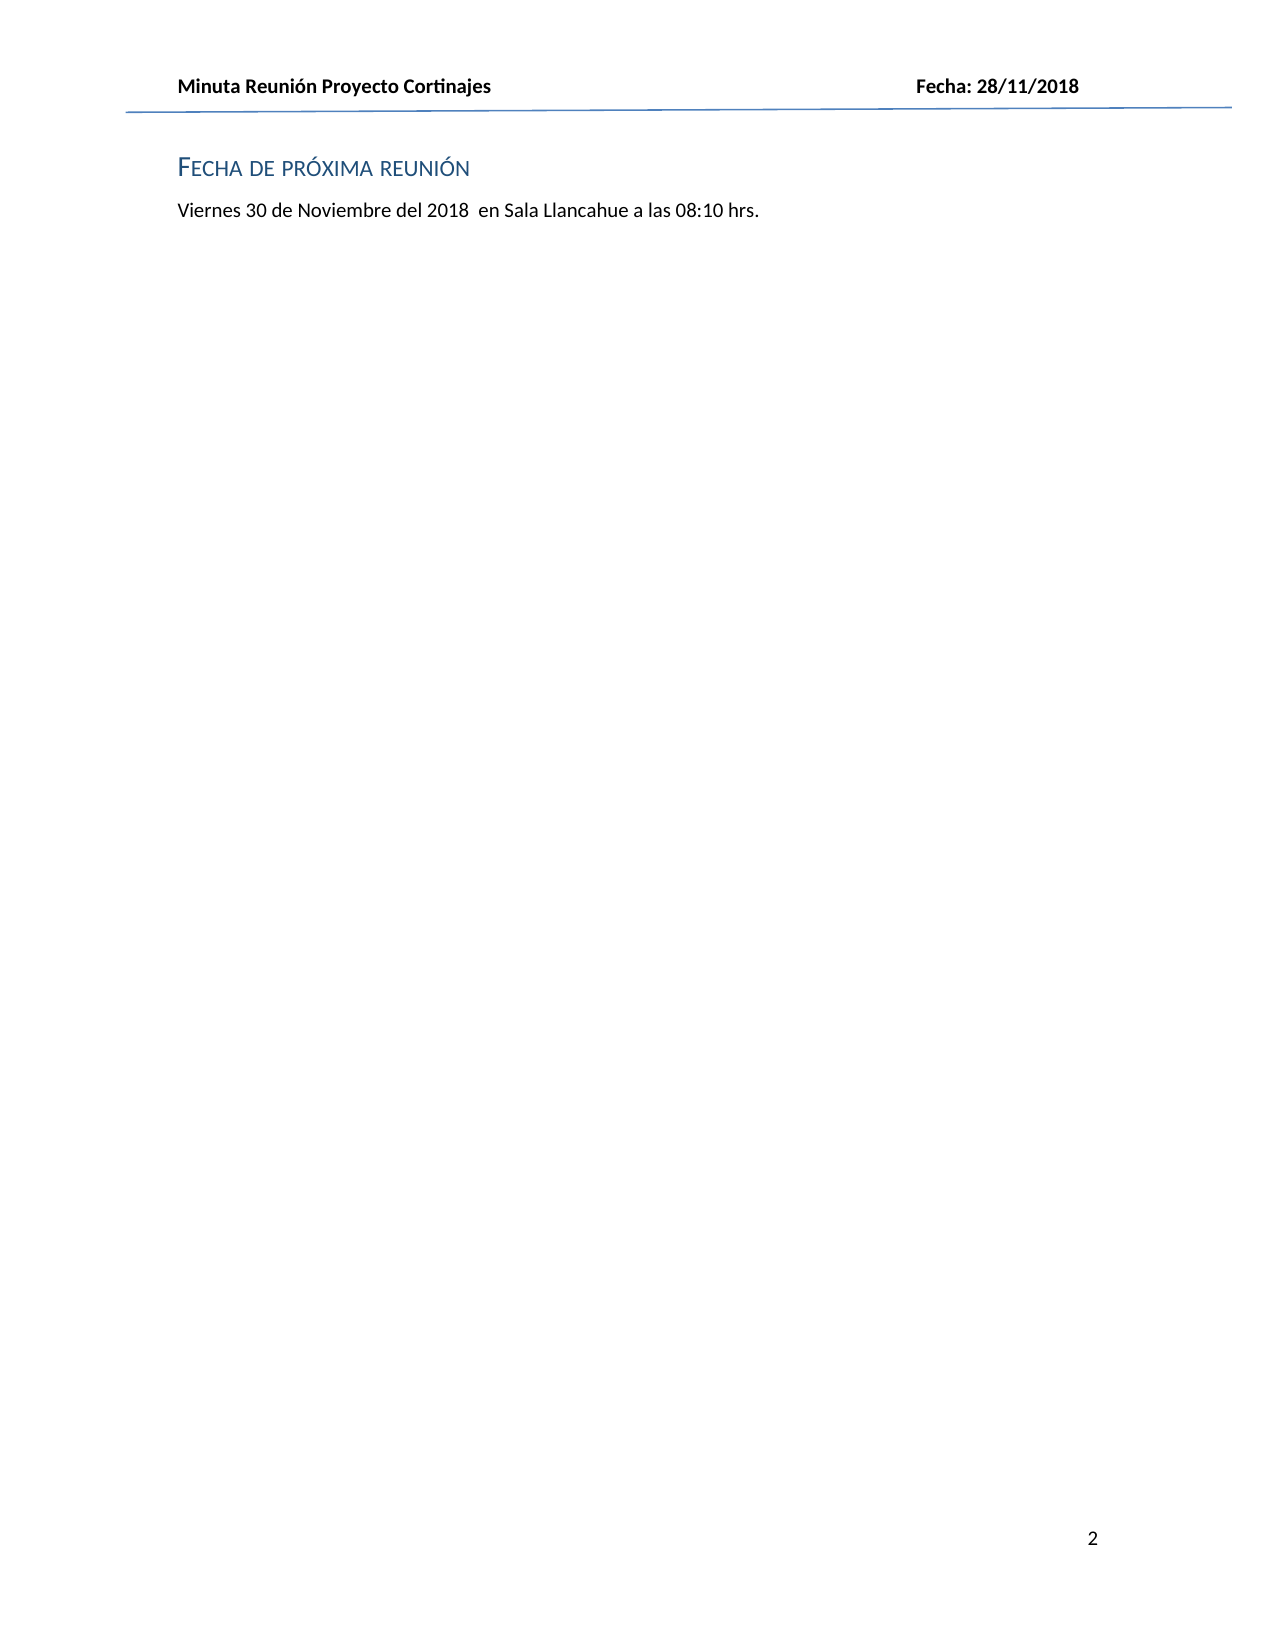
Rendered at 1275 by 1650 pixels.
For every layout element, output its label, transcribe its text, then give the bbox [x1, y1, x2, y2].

text Viernes 30 de Noviembre del 2018 en Sala Llancahue a las 08:10 hrs. [177, 197, 1098, 222]
subtitle Fecha de próxima reunión [177, 148, 1098, 183]
